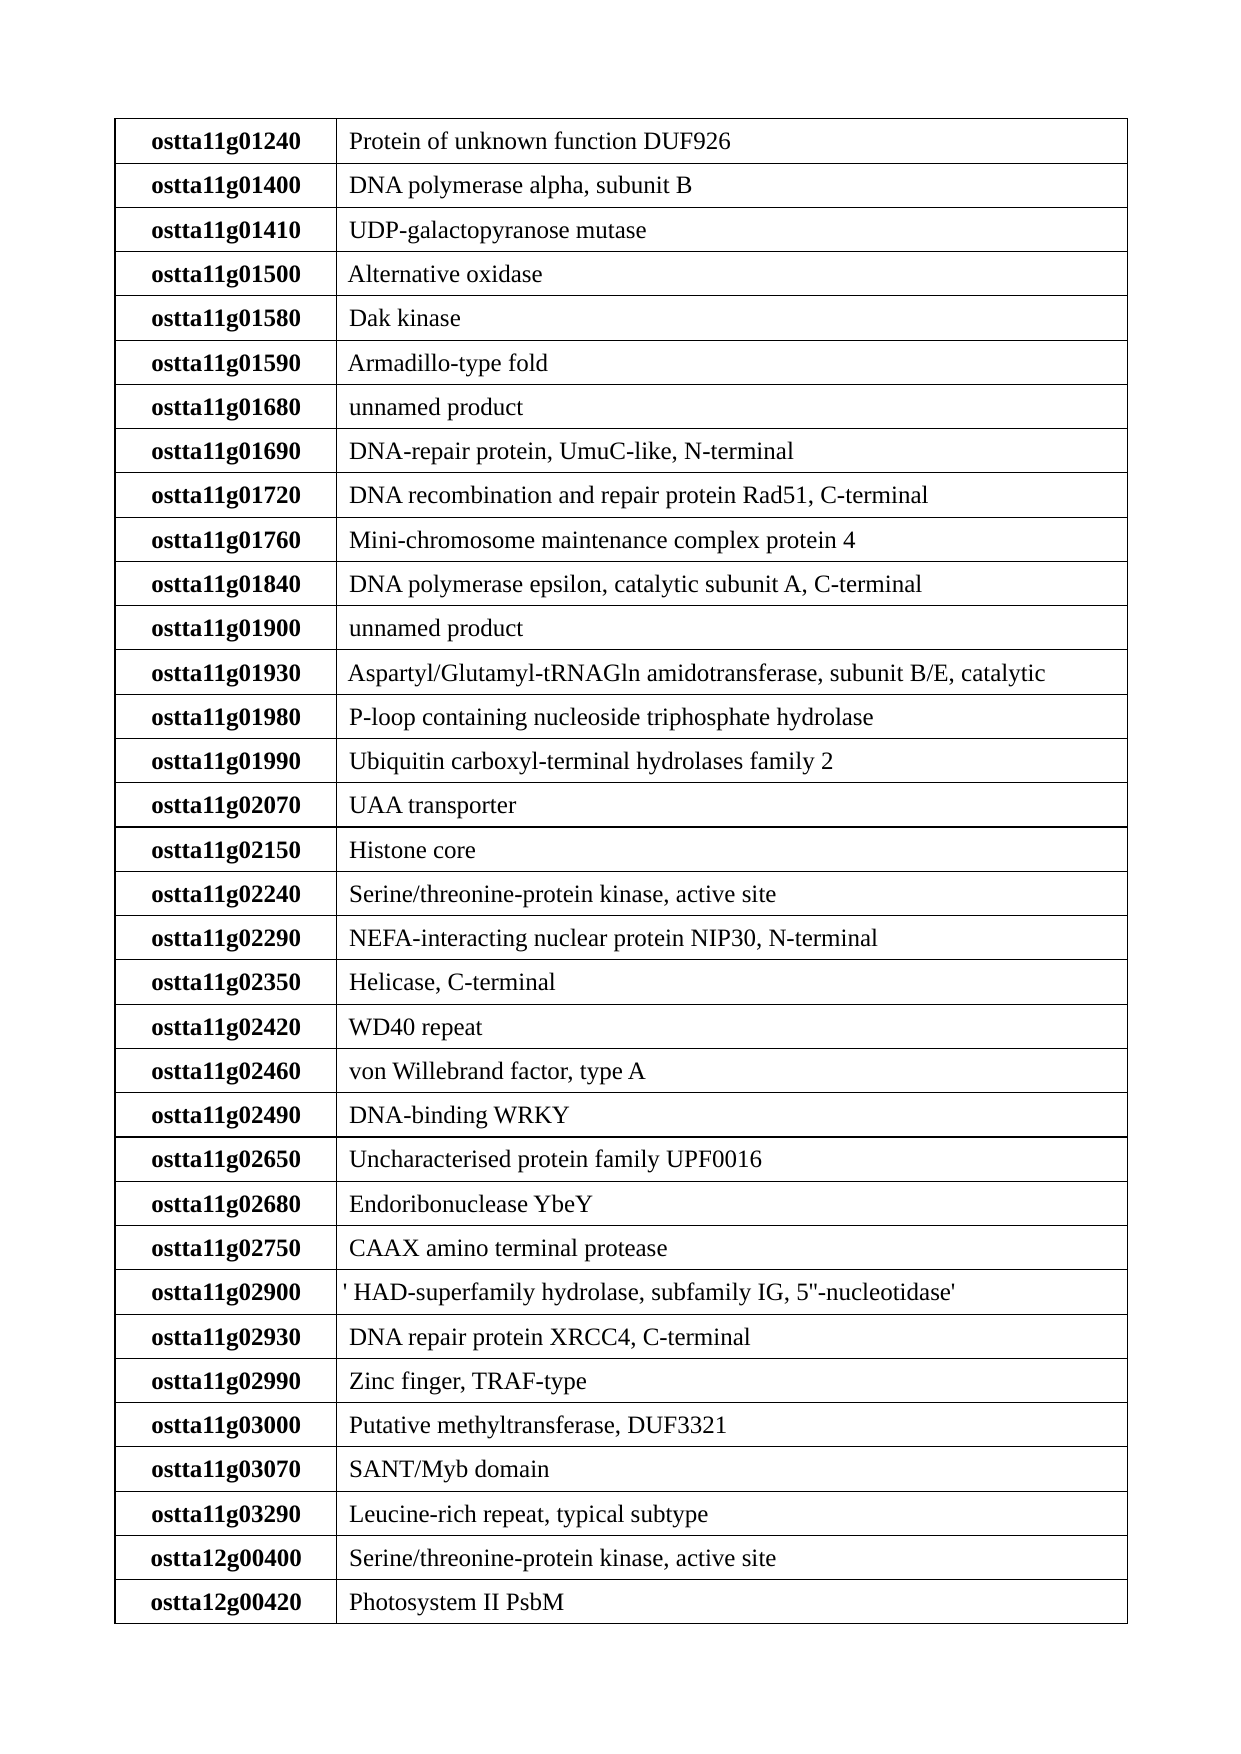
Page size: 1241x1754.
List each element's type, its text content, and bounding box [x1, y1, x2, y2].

table_cell DNA polymerase epsilon, catalytic subunit A, C-terminal [337, 562, 1127, 605]
table_cell ostta11g01590 [116, 341, 336, 384]
table_cell [1128, 1446, 1240, 1491]
table_cell [1128, 163, 1240, 207]
table_cell Alternative oxidase [337, 252, 1127, 295]
table_cell UDP-galactopyranose mutase [337, 208, 1127, 251]
table_cell [1128, 959, 1240, 1003]
table_cell Protein of unknown function DUF926 [337, 119, 1127, 162]
table_cell ostta11g01930 [116, 650, 336, 694]
table_cell ostta11g02650 [116, 1138, 336, 1181]
table_cell Endoribonuclease YbeY [337, 1182, 1127, 1225]
table_cell ostta11g02750 [116, 1226, 336, 1269]
table_cell [1128, 207, 1240, 251]
table_cell [1128, 871, 1240, 915]
table_cell [1128, 428, 1240, 472]
table_cell ostta11g01980 [116, 695, 336, 738]
table_cell ostta11g01500 [116, 252, 336, 295]
table_cell ostta11g01680 [116, 385, 336, 428]
table_cell SANT/Myb domain [337, 1447, 1127, 1491]
table_cell ostta11g03000 [116, 1403, 336, 1446]
table_cell [1128, 472, 1240, 517]
table_cell Putative methyltransferase, DUF3321 [337, 1403, 1127, 1446]
table_cell CAAX amino terminal protease [337, 1226, 1127, 1269]
table_cell [1128, 1491, 1240, 1535]
table_cell UAA transporter [337, 783, 1127, 826]
table_cell ostta11g02990 [116, 1359, 336, 1402]
table_cell DNA-binding WRKY [337, 1093, 1127, 1136]
table_cell [1128, 826, 1240, 871]
table_cell ostta11g02150 [116, 828, 336, 871]
table_cell Zinc finger, TRAF-type [337, 1359, 1127, 1402]
table_cell [1128, 118, 1240, 162]
table_cell Uncharacterised protein family UPF0016 [337, 1138, 1127, 1181]
table_cell [1128, 561, 1240, 605]
table_cell [1128, 1579, 1240, 1623]
table_cell [1128, 251, 1240, 295]
table_cell ostta11g03070 [116, 1447, 336, 1491]
table_cell ostta11g01760 [116, 518, 336, 561]
table_cell ostta11g01410 [116, 208, 336, 251]
table_cell ostta11g02900 [116, 1270, 336, 1313]
table_cell Serine/threonine-protein kinase, active site [337, 872, 1127, 915]
table_cell [1128, 1136, 1240, 1181]
table_cell von Willebrand factor, type A [337, 1049, 1127, 1092]
table_cell [1128, 782, 1240, 826]
table_cell WD40 repeat [337, 1005, 1127, 1048]
table_cell unnamed product [337, 606, 1127, 649]
table_cell [1128, 1402, 1240, 1446]
table_cell [1128, 738, 1240, 782]
table_cell ostta11g02930 [116, 1315, 336, 1358]
table_cell Dak kinase [337, 296, 1127, 339]
table_cell Histone core [337, 828, 1127, 871]
table_cell ostta11g01580 [116, 296, 336, 339]
table_cell Photosystem II PsbM [337, 1580, 1127, 1623]
table_cell [1128, 1535, 1240, 1579]
table_cell [1128, 517, 1240, 561]
table_cell ostta11g01690 [116, 429, 336, 472]
table_cell [1128, 1048, 1240, 1092]
table_cell ostta11g03290 [116, 1492, 336, 1535]
table_cell [1128, 1269, 1240, 1313]
table_cell ostta11g01720 [116, 473, 336, 517]
table_cell [1128, 1181, 1240, 1225]
table_cell ostta11g02680 [116, 1182, 336, 1225]
table_cell unnamed product [337, 385, 1127, 428]
table_cell Helicase, C-terminal [337, 960, 1127, 1003]
table_cell ostta11g01900 [116, 606, 336, 649]
table_cell ostta11g02460 [116, 1049, 336, 1092]
table_cell [1128, 605, 1240, 649]
table_cell [1128, 1358, 1240, 1402]
table_cell Ubiquitin carboxyl-terminal hydrolases family 2 [337, 739, 1127, 782]
table_cell Mini-chromosome maintenance complex protein 4 [337, 518, 1127, 561]
table_cell [1128, 1314, 1240, 1358]
table_cell [1128, 915, 1240, 959]
table_cell [1128, 1004, 1240, 1048]
table_cell [1128, 384, 1240, 428]
table_cell ostta11g02070 [116, 783, 336, 826]
table_cell ostta12g00400 [116, 1536, 336, 1579]
table_cell ostta11g02420 [116, 1005, 336, 1048]
table_cell ostta11g01840 [116, 562, 336, 605]
table_cell DNA polymerase alpha, subunit B [337, 164, 1127, 207]
table_cell ostta12g00420 [116, 1580, 336, 1623]
table_cell ostta11g02490 [116, 1093, 336, 1136]
table_cell ostta11g02240 [116, 872, 336, 915]
table_cell [1128, 694, 1240, 738]
table_cell DNA-repair protein, UmuC-like, N-terminal [337, 429, 1127, 472]
table_cell DNA recombination and repair protein Rad51, C-terminal [337, 473, 1127, 517]
table_cell ostta11g01990 [116, 739, 336, 782]
table_cell [1128, 295, 1240, 339]
table_cell [1128, 649, 1240, 694]
table_cell [1128, 1092, 1240, 1136]
table_cell [1128, 1225, 1240, 1269]
table_cell ostta11g01400 [116, 164, 336, 207]
table_cell Armadillo-type fold [337, 341, 1127, 384]
table_cell NEFA-interacting nuclear protein NIP30, N-terminal [337, 916, 1127, 959]
table_cell Leucine-rich repeat, typical subtype [337, 1492, 1127, 1535]
table_cell Aspartyl/Glutamyl-tRNAGln amidotransferase, subunit B/E, catalytic [337, 650, 1127, 694]
table_cell [1128, 340, 1240, 384]
table_cell ostta11g02290 [116, 916, 336, 959]
table_cell DNA repair protein XRCC4, C-terminal [337, 1315, 1127, 1358]
table_cell ' HAD-superfamily hydrolase, subfamily IG, 5''-nucleotidase' [337, 1270, 1127, 1313]
table_cell ostta11g01240 [116, 119, 336, 162]
table_cell P-loop containing nucleoside triphosphate hydrolase [337, 695, 1127, 738]
table_cell Serine/threonine-protein kinase, active site [337, 1536, 1127, 1579]
table_cell ostta11g02350 [116, 960, 336, 1003]
